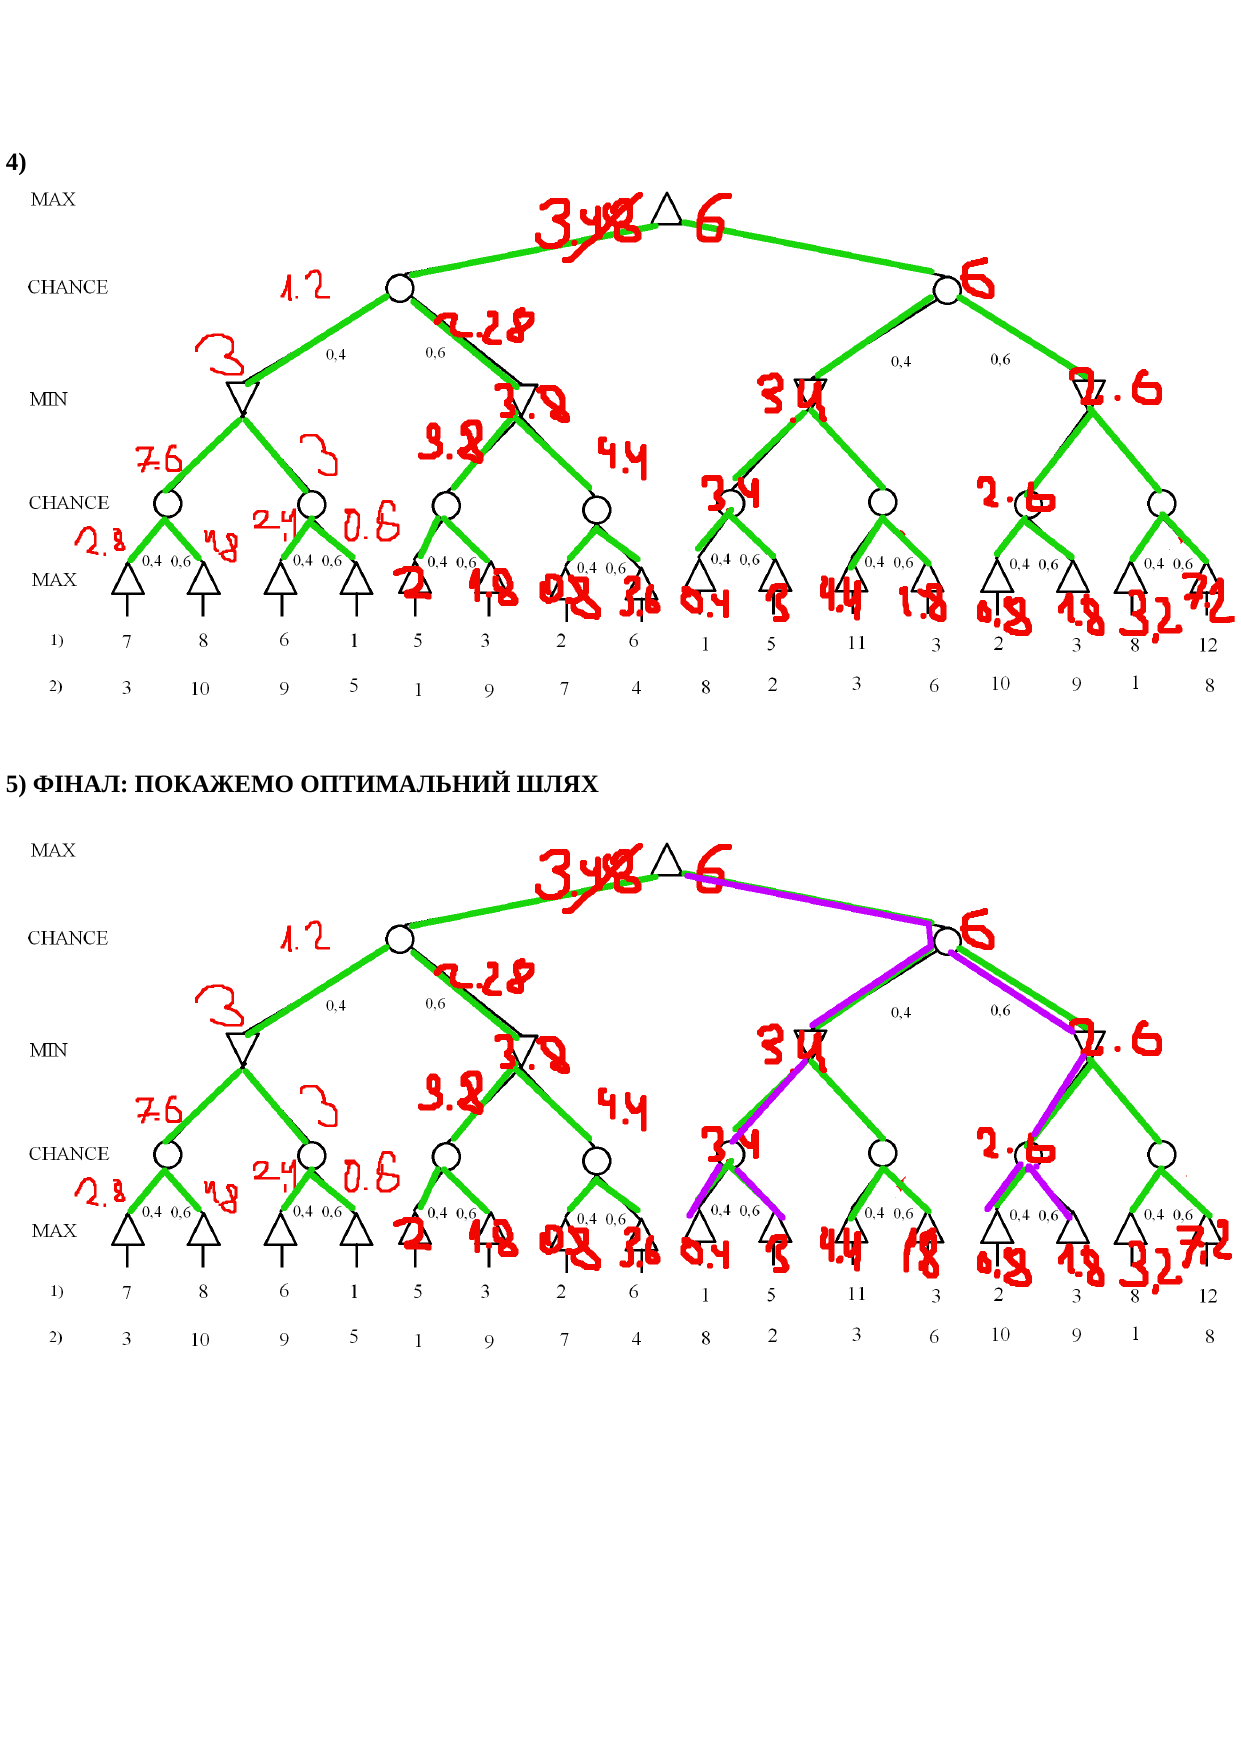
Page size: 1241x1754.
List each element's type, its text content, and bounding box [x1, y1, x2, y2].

text 5) ФІНАЛ: ПОКАЖЕМО ОПТИМАЛЬНИЙ ШЛЯХ [6, 769, 1234, 798]
picture [5, 826, 1235, 1363]
picture [5, 175, 1235, 712]
text 4) [6, 147, 1234, 175]
